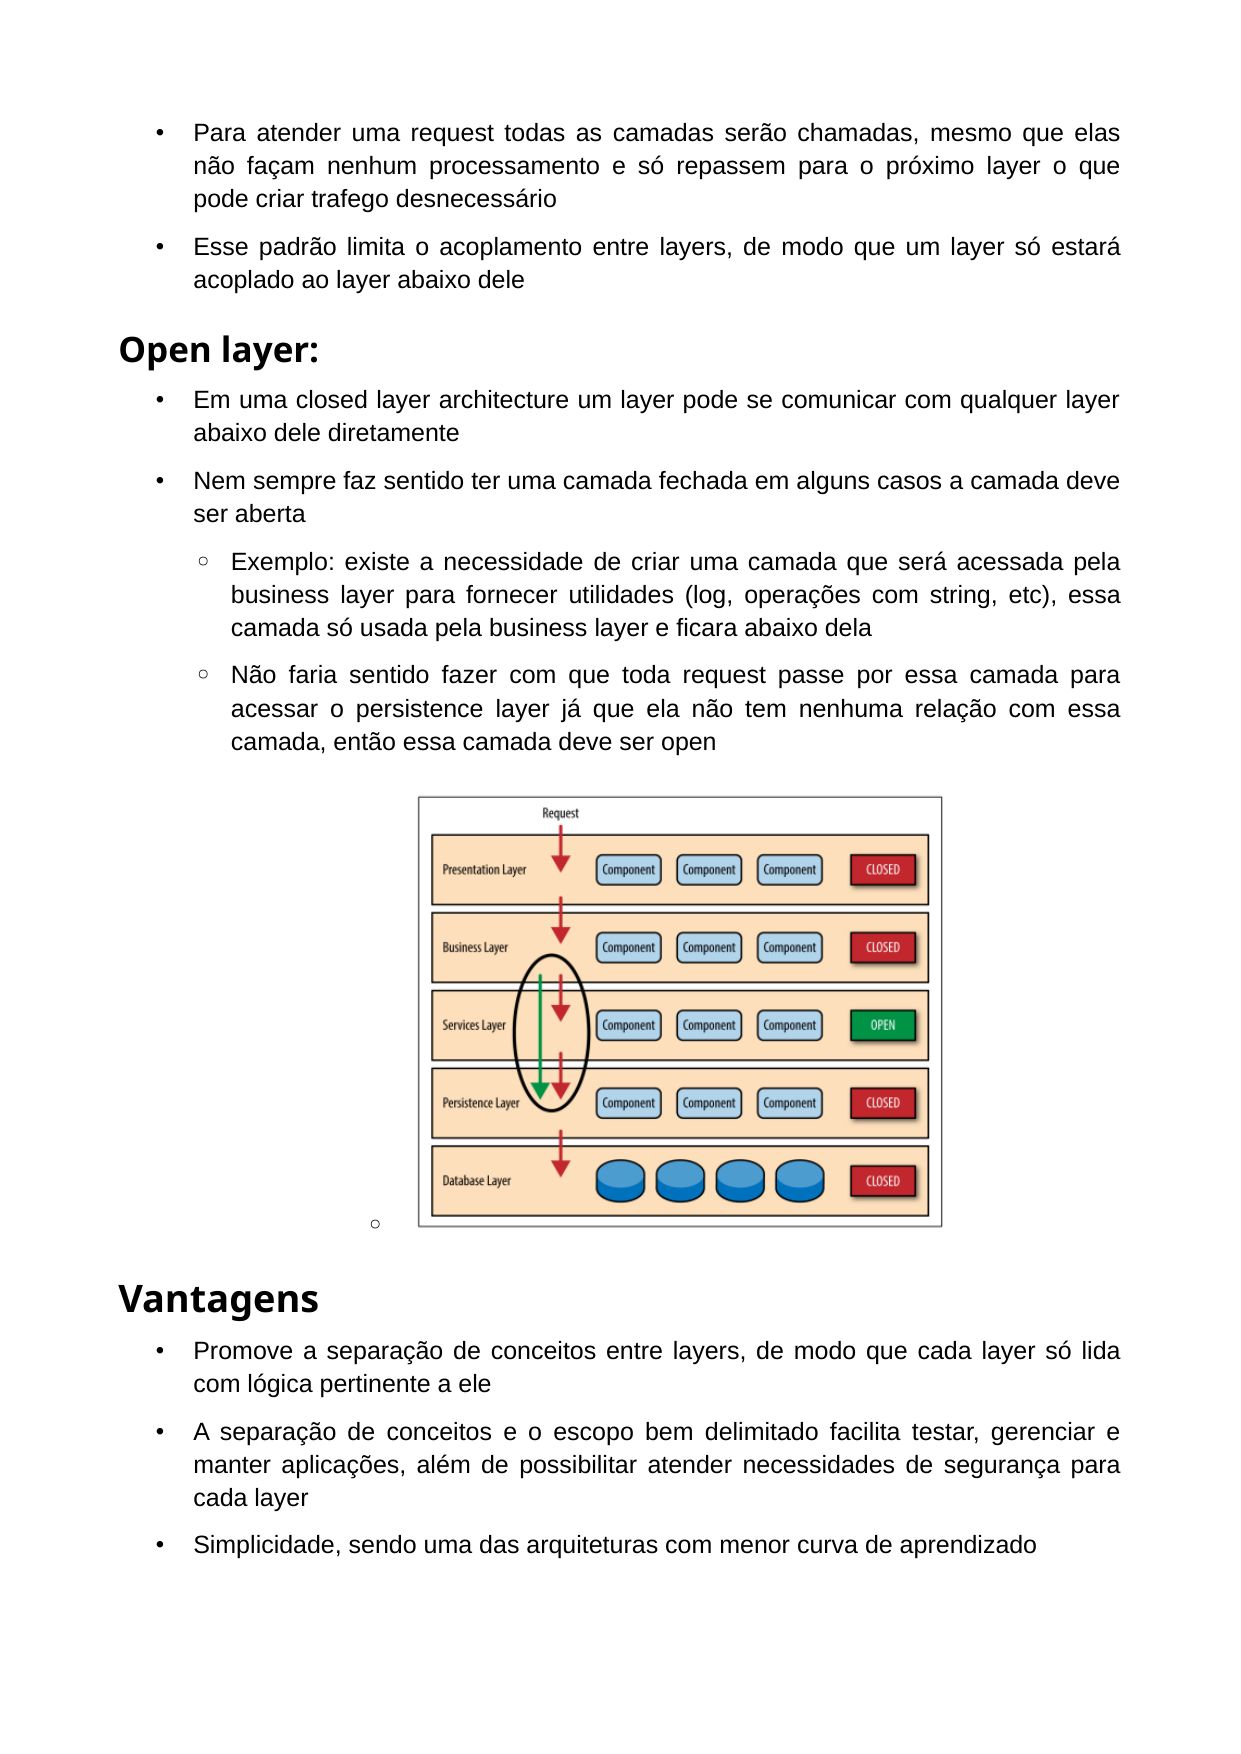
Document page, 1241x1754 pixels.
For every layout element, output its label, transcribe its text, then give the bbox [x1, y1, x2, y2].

list Nem sempre faz sentido ter uma camada fechada em alguns casos a camada deve ser aberta [156, 466, 1122, 528]
list Promove a separação de conceitos entre layers, de modo que cada layer só lida com lógica pertinente a ele [156, 1336, 1122, 1398]
list Simplicidade, sendo uma das arquiteturas com menor curva de aprendizado [156, 1530, 1122, 1559]
list A separação de conceitos e o escopo bem delimitado facilita testar, gerenciar e manter aplicações, além de possibilitar atender necessidades de segurança para cada layer [156, 1417, 1122, 1512]
picture [402, 774, 950, 1234]
list Para atender uma request todas as camadas serão chamadas, mesmo que elas não façam nenhum processamento e só repassem para o próximo layer o que pode criar trafego desnecessário [156, 118, 1122, 213]
subtitle Vantagens [118, 1272, 1122, 1323]
list Não faria sentido fazer com que toda request passe por essa camada para acessar o persistence layer já que ela não tem nenhuma relação com essa camada, então essa camada deve ser open [193, 661, 1122, 755]
list Esse padrão limita o acoplamento entre layers, de modo que um layer só estará acoplado ao layer abaixo dele [156, 232, 1122, 294]
subtitle Open layer: [118, 325, 1122, 373]
list Exemplo: existe a necessidade de criar uma camada que será acessada pela business layer para fornecer utilidades (log, operações com string, etc), essa camada só usada pela business layer e ficara abaixo dela [193, 547, 1122, 642]
list Em uma closed layer architecture um layer pode se comunicar com qualquer layer abaixo dele diretamente [156, 385, 1122, 447]
